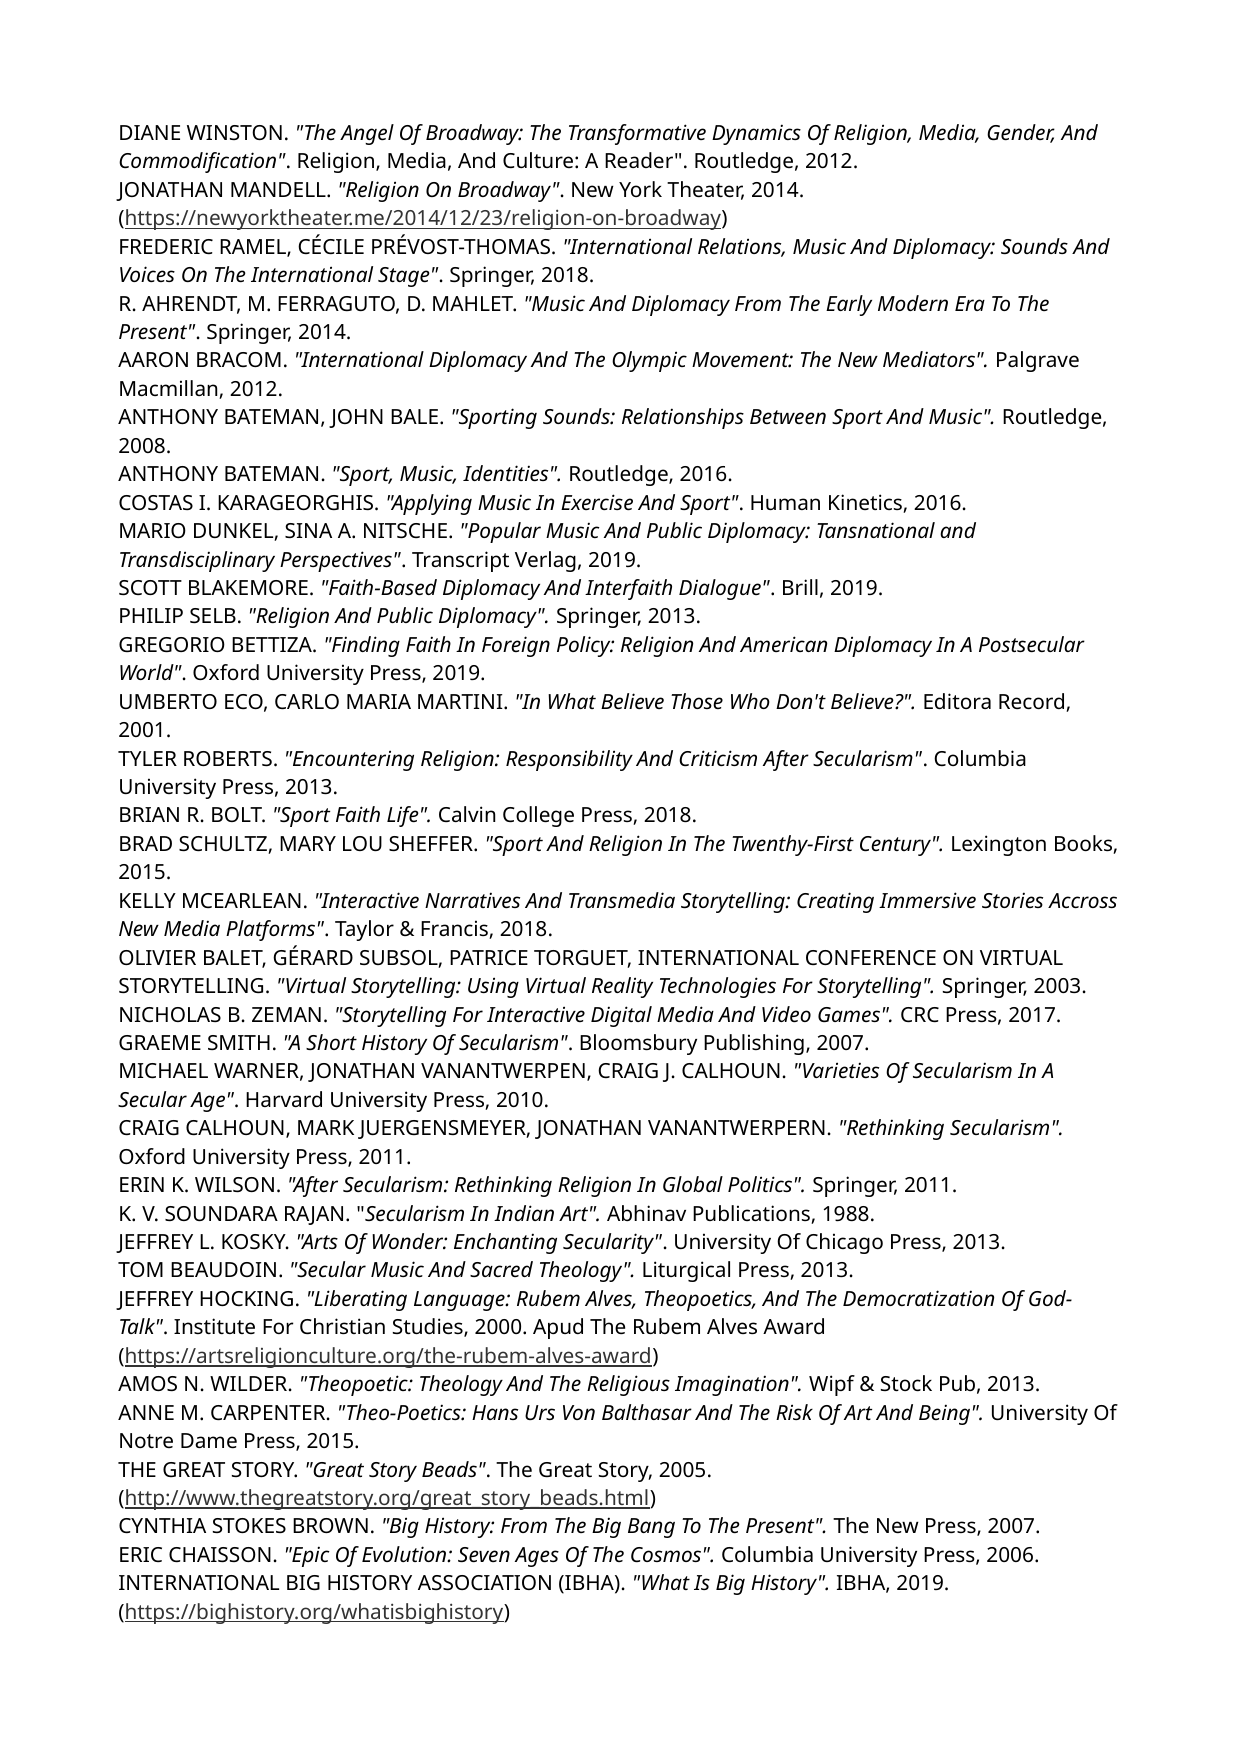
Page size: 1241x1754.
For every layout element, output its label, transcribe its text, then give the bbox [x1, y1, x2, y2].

text MARIO DUNKEL, SINA A. NITSCHE. "Popular Music And Public Diplomacy: Tansnational and Transdisciplinary Perspectives". Transcript Verlag, 2019. [118, 516, 1122, 573]
text NICHOLAS B. ZEMAN. "Storytelling For Interactive Digital Media And Video Games". CRC Press, 2017. [118, 1000, 1122, 1028]
text OLIVIER BALET, GÉRARD SUBSOL, PATRICE TORGUET, INTERNATIONAL CONFERENCE ON VIRTUAL STORYTELLING. "Virtual Storytelling: Using Virtual Reality Technologies For Storytelling". Springer, 2003. [118, 943, 1122, 1000]
text JEFFREY HOCKING. "Liberating Language: Rubem Alves, Theopoetics, And The Democratization Of God-Talk". Institute For Christian Studies, 2000. Apud The Rubem Alves Award (https://artsreligionculture.org/the-rubem-alves-award) [118, 1284, 1122, 1369]
text BRIAN R. BOLT. "Sport Faith Life". Calvin College Press, 2018. [118, 801, 1122, 829]
text BRAD SCHULTZ, MARY LOU SHEFFER. "Sport And Religion In The Twenthy-First Century". Lexington Books, 2015. [118, 829, 1122, 886]
text JONATHAN MANDELL. "Religion On Broadway". New York Theater, 2014. (https://newyorktheater.me/2014/12/23/religion-on-broadway) [118, 175, 1122, 232]
text TOM BEAUDOIN. "Secular Music And Sacred Theology". Liturgical Press, 2013. [118, 1256, 1122, 1284]
text UMBERTO ECO, CARLO MARIA MARTINI. "In What Believe Those Who Don't Believe?". Editora Record, 2001. [118, 687, 1122, 744]
text COSTAS I. KARAGEORGHIS. "Applying Music In Exercise And Sport". Human Kinetics, 2016. [118, 488, 1122, 516]
text CYNTHIA STOKES BROWN. "Big History: From The Big Bang To The Present". The New Press, 2007. [118, 1512, 1122, 1540]
text DIANE WINSTON. "The Angel Of Broadway: The Transformative Dynamics Of Religion, Media, Gender, And Commodification". Religion, Media, And Culture: A Reader". Routledge, 2012. [118, 118, 1122, 175]
text GRAEME SMITH. "A Short History Of Secularism". Bloomsbury Publishing, 2007. [118, 1028, 1122, 1057]
text ERIC CHAISSON. "Epic Of Evolution: Seven Ages Of The Cosmos". Columbia University Press, 2006. [118, 1540, 1122, 1568]
text AARON BRACOM. "International Diplomacy And The Olympic Movement: The New Mediators". Palgrave Macmillan, 2012. [118, 346, 1122, 402]
text ANNE M. CARPENTER. "Theo-Poetics: Hans Urs Von Balthasar And The Risk Of Art And Being". University Of Notre Dame Press, 2015. [118, 1398, 1122, 1455]
text CRAIG CALHOUN, MARK JUERGENSMEYER, JONATHAN VANANTWERPERN. "Rethinking Secularism". Oxford University Press, 2011. [118, 1113, 1122, 1170]
text ANTHONY BATEMAN, JOHN BALE. "Sporting Sounds: Relationships Between Sport And Music". Routledge, 2008. [118, 402, 1122, 459]
text SCOTT BLAKEMORE. "Faith-Based Diplomacy And Interfaith Dialogue". Brill, 2019. [118, 573, 1122, 602]
text ANTHONY BATEMAN. "Sport, Music, Identities". Routledge, 2016. [118, 459, 1122, 488]
text GREGORIO BETTIZA. "Finding Faith In Foreign Policy: Religion And American Diplomacy In A Postsecular World". Oxford University Press, 2019. [118, 630, 1122, 687]
text AMOS N. WILDER. "Theopoetic: Theology And The Religious Imagination". Wipf & Stock Pub, 2013. [118, 1369, 1122, 1398]
text ERIN K. WILSON. "After Secularism: Rethinking Religion In Global Politics". Springer, 2011. [118, 1170, 1122, 1199]
text FREDERIC RAMEL, CÉCILE PRÉVOST-THOMAS. "International Relations, Music And Diplomacy: Sounds And Voices On The International Stage". Springer, 2018. [118, 232, 1122, 289]
text JEFFREY L. KOSKY. "Arts Of Wonder: Enchanting Secularity". University Of Chicago Press, 2013. [118, 1227, 1122, 1256]
text K. V. SOUNDARA RAJAN. "Secularism In Indian Art". Abhinav Publications, 1988. [118, 1199, 1122, 1227]
text R. AHRENDT, M. FERRAGUTO, D. MAHLET. "Music And Diplomacy From The Early Modern Era To The Present". Springer, 2014. [118, 289, 1122, 346]
text TYLER ROBERTS. "Encountering Religion: Responsibility And Criticism After Secularism". Columbia University Press, 2013. [118, 744, 1122, 801]
text INTERNATIONAL BIG HISTORY ASSOCIATION (IBHA). "What Is Big History". IBHA, 2019. (https://bighistory.org/whatisbighistory) [118, 1568, 1122, 1625]
text PHILIP SELB. "Religion And Public Diplomacy". Springer, 2013. [118, 602, 1122, 630]
text KELLY MCEARLEAN. "Interactive Narratives And Transmedia Storytelling: Creating Immersive Stories Accross New Media Platforms". Taylor & Francis, 2018. [118, 886, 1122, 943]
text MICHAEL WARNER, JONATHAN VANANTWERPEN, CRAIG J. CALHOUN. "Varieties Of Secularism In A Secular Age". Harvard University Press, 2010. [118, 1057, 1122, 1113]
text THE GREAT STORY. "Great Story Beads". The Great Story, 2005. (http://www.thegreatstory.org/great_story_beads.html) [118, 1455, 1122, 1512]
